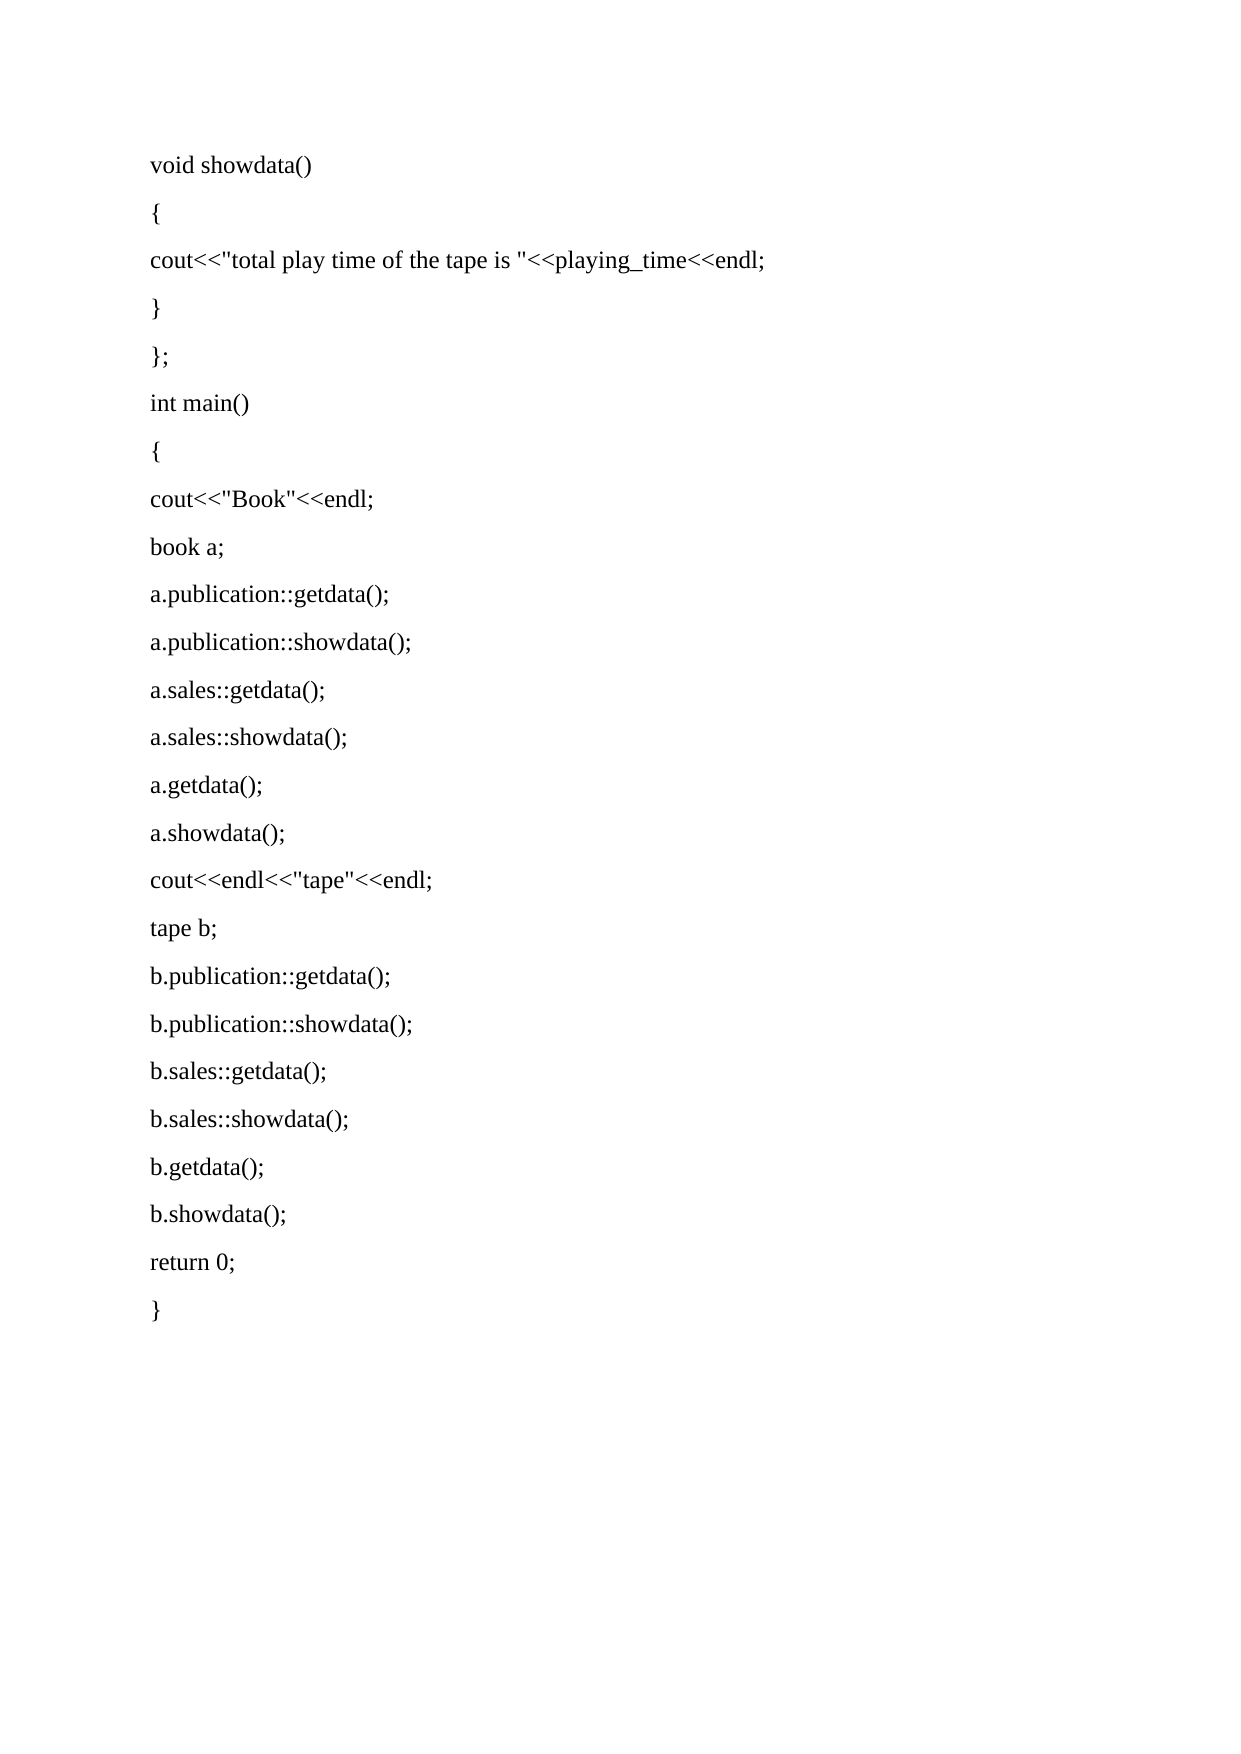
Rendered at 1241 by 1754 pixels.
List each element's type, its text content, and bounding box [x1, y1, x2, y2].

text b.sales::showdata(); [150, 1104, 1090, 1133]
text a.getdata(); [150, 770, 1090, 799]
text int main() [150, 388, 1090, 417]
text tape b; [150, 913, 1090, 942]
text a.publication::showdata(); [150, 627, 1090, 656]
text b.sales::getdata(); [150, 1056, 1090, 1085]
text } [150, 293, 1090, 322]
text book a; [150, 532, 1090, 560]
text b.getdata(); [150, 1152, 1090, 1181]
text cout<<"Book"<<endl; [150, 484, 1090, 513]
text } [150, 1295, 1090, 1324]
text a.sales::showdata(); [150, 722, 1090, 751]
text { [150, 436, 1090, 465]
text cout<<"total play time of the tape is "<<playing_time<<endl; [150, 245, 1090, 274]
text cout<<endl<<"tape"<<endl; [150, 866, 1090, 894]
text b.showdata(); [150, 1199, 1090, 1228]
text return 0; [150, 1247, 1090, 1276]
text { [150, 198, 1090, 226]
text a.publication::getdata(); [150, 579, 1090, 608]
text a.showdata(); [150, 818, 1090, 847]
text void showdata() [150, 150, 1090, 179]
text a.sales::getdata(); [150, 675, 1090, 703]
text b.publication::getdata(); [150, 961, 1090, 990]
text b.publication::showdata(); [150, 1009, 1090, 1037]
text }; [150, 341, 1090, 369]
